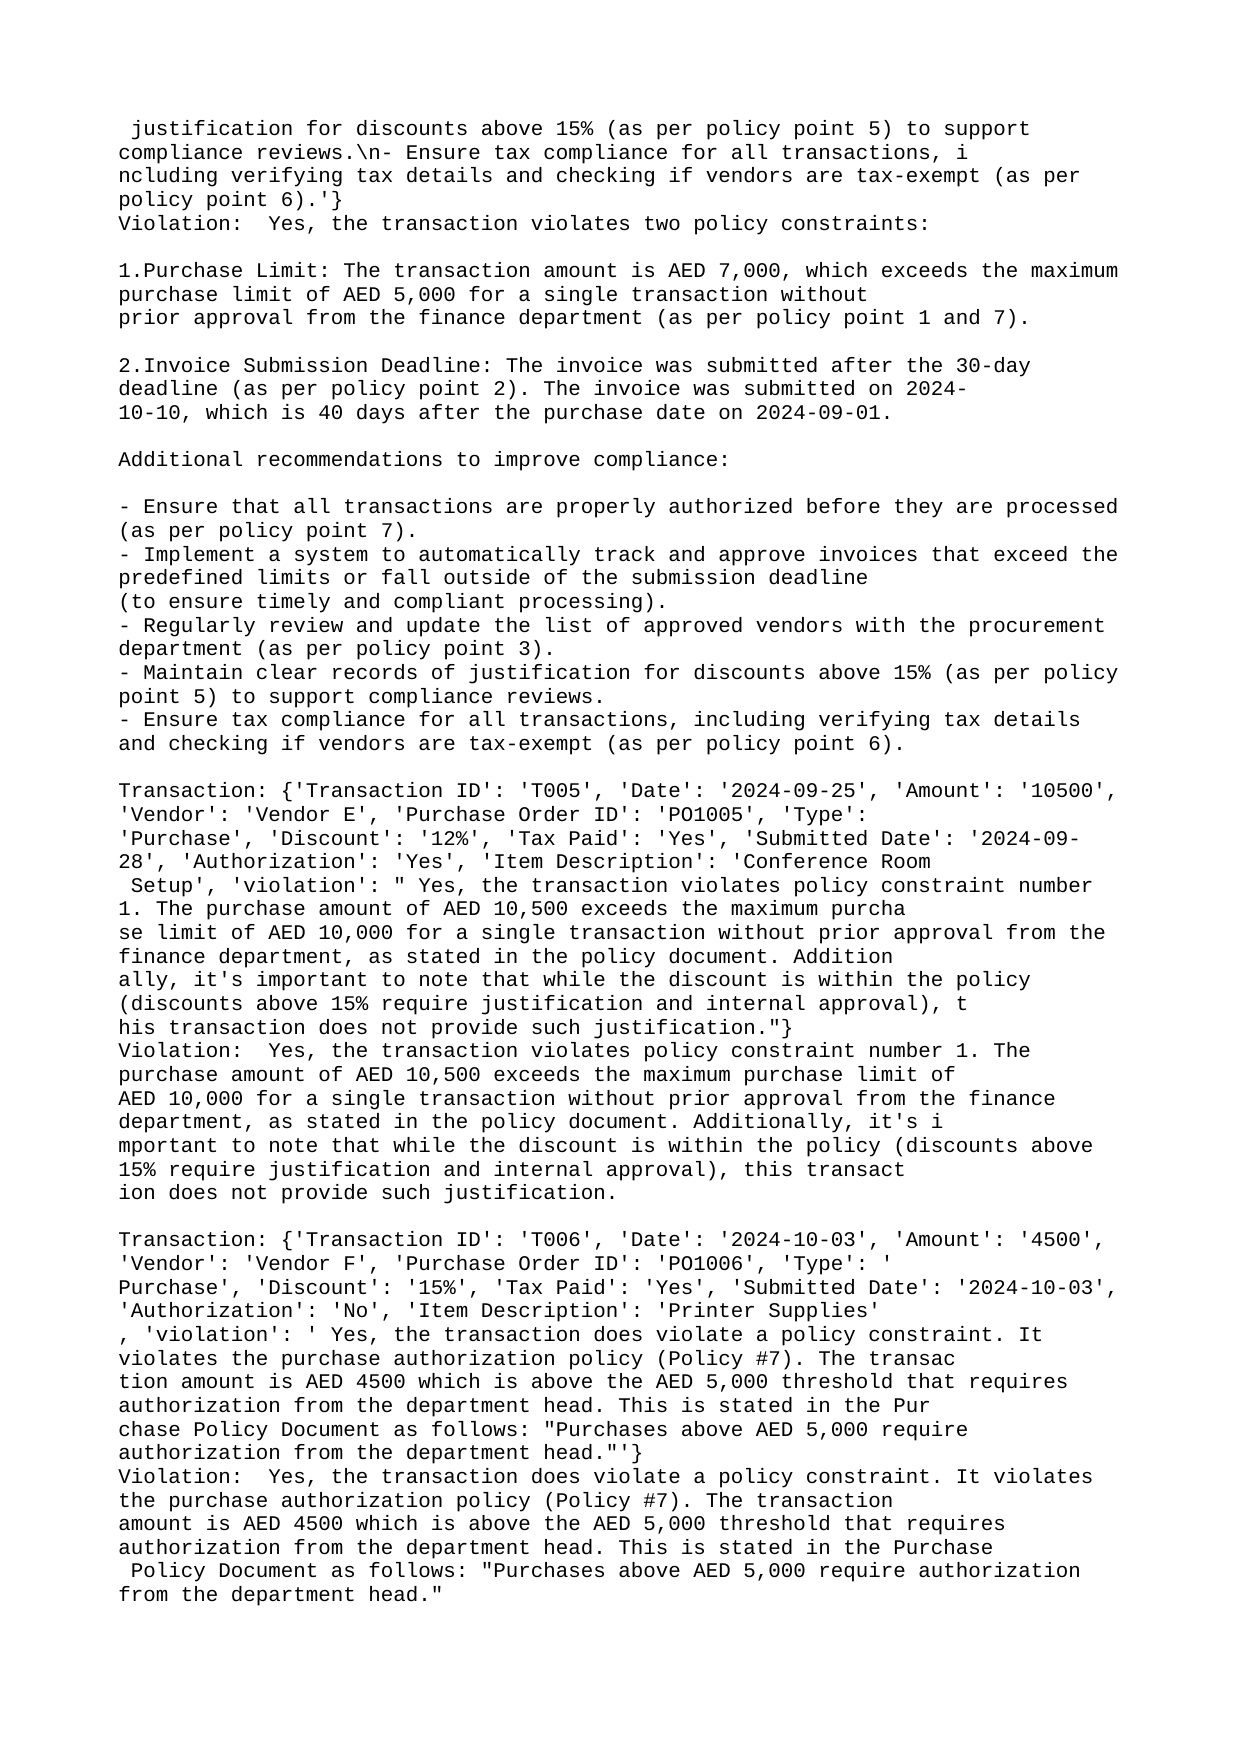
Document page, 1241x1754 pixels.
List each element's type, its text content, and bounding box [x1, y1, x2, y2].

text (to ensure timely and compliant processing). [118, 591, 1122, 615]
text chase Policy Document as follows: "Purchases above AED 5,000 require authorization from the department head."'} [118, 1419, 1122, 1466]
text Violation: Yes, the transaction violates two policy constraints: [118, 213, 1122, 236]
text - Regularly review and update the list of approved vendors with the procurement department (as per policy point 3). [118, 615, 1122, 662]
text tion amount is AED 4500 which is above the AED 5,000 threshold that requires authorization from the department head. This is stated in the Pur [118, 1371, 1122, 1419]
text ncluding verifying tax details and checking if vendors are tax-exempt (as per policy point 6).'} [118, 165, 1122, 213]
text Transaction: {'Transaction ID': 'T005', 'Date': '2024-09-25', 'Amount': '10500', 'Vendor': 'Vendor E', 'Purchase Order ID': 'PO1005', 'Type': [118, 780, 1122, 827]
text 'Purchase', 'Discount': '12%', 'Tax Paid': 'Yes', 'Submitted Date': '2024-09-28', 'Authorization': 'Yes', 'Item Description': 'Conference Room [118, 827, 1122, 875]
text Transaction: {'Transaction ID': 'T006', 'Date': '2024-10-03', 'Amount': '4500', 'Vendor': 'Vendor F', 'Purchase Order ID': 'PO1006', 'Type': ' [118, 1229, 1122, 1277]
text prior approval from the finance department (as per policy point 1 and 7). [118, 307, 1122, 331]
text - Ensure that all transactions are properly authorized before they are processed (as per policy point 7). [118, 496, 1122, 544]
text - Maintain clear records of justification for discounts above 15% (as per policy point 5) to support compliance reviews. [118, 662, 1122, 709]
text , 'violation': ' Yes, the transaction does violate a policy constraint. It violates the purchase authorization policy (Policy #7). The transac [118, 1324, 1122, 1371]
text Setup', 'violation': " Yes, the transaction violates policy constraint number 1. The purchase amount of AED 10,500 exceeds the maximum purcha [118, 875, 1122, 922]
text se limit of AED 10,000 for a single transaction without prior approval from the finance department, as stated in the policy document. Addition [118, 922, 1122, 969]
text Violation: Yes, the transaction violates policy constraint number 1. The purchase amount of AED 10,500 exceeds the maximum purchase limit of [118, 1040, 1122, 1088]
text ion does not provide such justification. [118, 1182, 1122, 1206]
text AED 10,000 for a single transaction without prior approval from the finance department, as stated in the policy document. Additionally, it's i [118, 1088, 1122, 1135]
text Policy Document as follows: "Purchases above AED 5,000 require authorization from the department head." [118, 1561, 1122, 1608]
text ally, it's important to note that while the discount is within the policy (discounts above 15% require justification and internal approval), t [118, 969, 1122, 1017]
text 1.Purchase Limit: The transaction amount is AED 7,000, which exceeds the maximum purchase limit of AED 5,000 for a single transaction without [118, 260, 1122, 307]
text 10-10, which is 40 days after the purchase date on 2024-09-01. [118, 402, 1122, 426]
text Additional recommendations to improve compliance: [118, 449, 1122, 473]
text justification for discounts above 15% (as per policy point 5) to support compliance reviews.\n- Ensure tax compliance for all transactions, i [118, 118, 1122, 165]
text Violation: Yes, the transaction does violate a policy constraint. It violates the purchase authorization policy (Policy #7). The transaction [118, 1466, 1122, 1513]
text mportant to note that while the discount is within the policy (discounts above 15% require justification and internal approval), this transact [118, 1135, 1122, 1182]
text - Ensure tax compliance for all transactions, including verifying tax details and checking if vendors are tax-exempt (as per policy point 6). [118, 709, 1122, 757]
text his transaction does not provide such justification."} [118, 1017, 1122, 1040]
text - Implement a system to automatically track and approve invoices that exceed the predefined limits or fall outside of the submission deadline [118, 544, 1122, 591]
text Purchase', 'Discount': '15%', 'Tax Paid': 'Yes', 'Submitted Date': '2024-10-03', 'Authorization': 'No', 'Item Description': 'Printer Supplies' [118, 1277, 1122, 1324]
text amount is AED 4500 which is above the AED 5,000 threshold that requires authorization from the department head. This is stated in the Purchase [118, 1513, 1122, 1561]
text 2.Invoice Submission Deadline: The invoice was submitted after the 30-day deadline (as per policy point 2). The invoice was submitted on 2024- [118, 354, 1122, 402]
